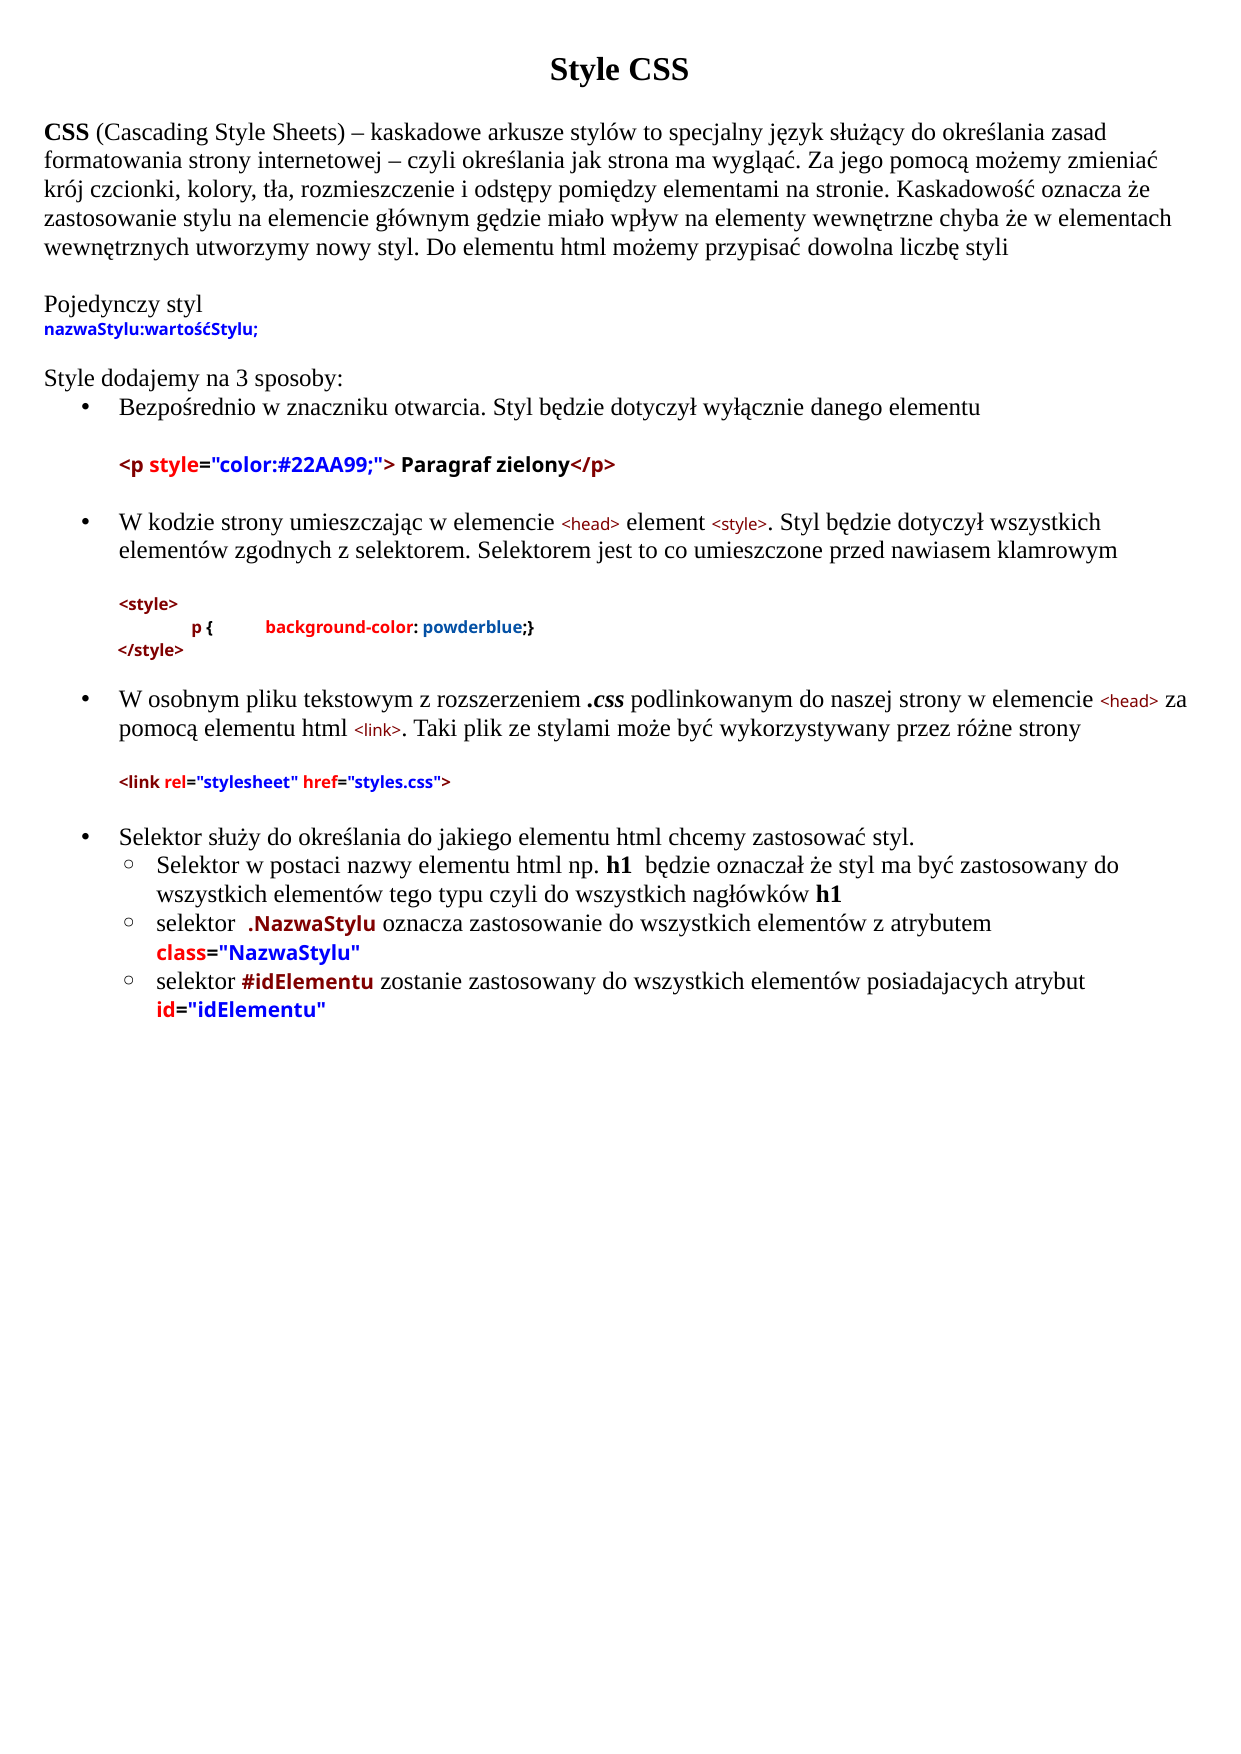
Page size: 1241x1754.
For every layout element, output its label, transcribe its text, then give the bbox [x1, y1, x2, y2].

list Bezpośrednio w znaczniku otwarcia. Styl będzie dotyczył wyłącznie danego elementu [81, 392, 1196, 421]
text Style CSS [43, 49, 1196, 88]
text Pojedynczy styl [43, 289, 1196, 318]
list <link rel="stylesheet" href="styles.css"> [81, 770, 1196, 793]
list W kodzie strony umieszczając w elemencie <head> element <style>. Styl będzie dotyczył wszystkich elementów zgodnych z selektorem. Selektorem jest to co umieszczone przed nawiasem klamrowym [81, 507, 1196, 564]
list Selektor służy do określania do jakiego elementu html chcemy zastosować styl. [81, 822, 1196, 851]
list W osobnym pliku tekstowym z rozszerzeniem .css podlinkowanym do naszej strony w elemencie <head> za pomocą elementu html <link>. Taki plik ze stylami może być wykorzystywany przez różne strony [81, 684, 1196, 742]
text </style> [43, 638, 1196, 661]
text Style dodajemy na 3 sposoby: [43, 363, 1196, 392]
list <p style="color:#22AA99;"> Paragraf zielony</p> [81, 450, 1196, 478]
list selektor #idElementu zostanie zastosowany do wszystkich elementów posiadajacych atrybut id="idElementu" [118, 966, 1196, 1024]
text CSS (Cascading Style Sheets) – kaskadowe arkusze stylów to specjalny język służący do określania zasad formatowania strony internetowej – czyli określania jak strona ma wygląać. Za jego pomocą możemy zmieniać krój czcionki, kolory, tła, rozmieszczenie i odstępy pomiędzy elementami na stronie. Kaskadowość oznacza że zastosowanie stylu na elemencie głównym gędzie miało wpływ na elementy wewnętrzne chyba że w elementach wewnętrznych utworzymy nowy styl. Do elementu html możemy przypisać dowolna liczbę styli [43, 117, 1196, 260]
text nazwaStylu:wartośćStylu; [43, 318, 1196, 341]
text p { background-color: powderblue;} [43, 616, 1196, 638]
list Selektor w postaci nazwy elementu html np. h1 będzie oznaczał że styl ma być zastosowany do wszystkich elementów tego typu czyli do wszystkich nagłówków h1 [118, 851, 1196, 908]
list <style> [81, 593, 1196, 616]
list selektor .NazwaStylu oznacza zastosowanie do wszystkich elementów z atrybutem class="NazwaStylu" [118, 908, 1196, 966]
